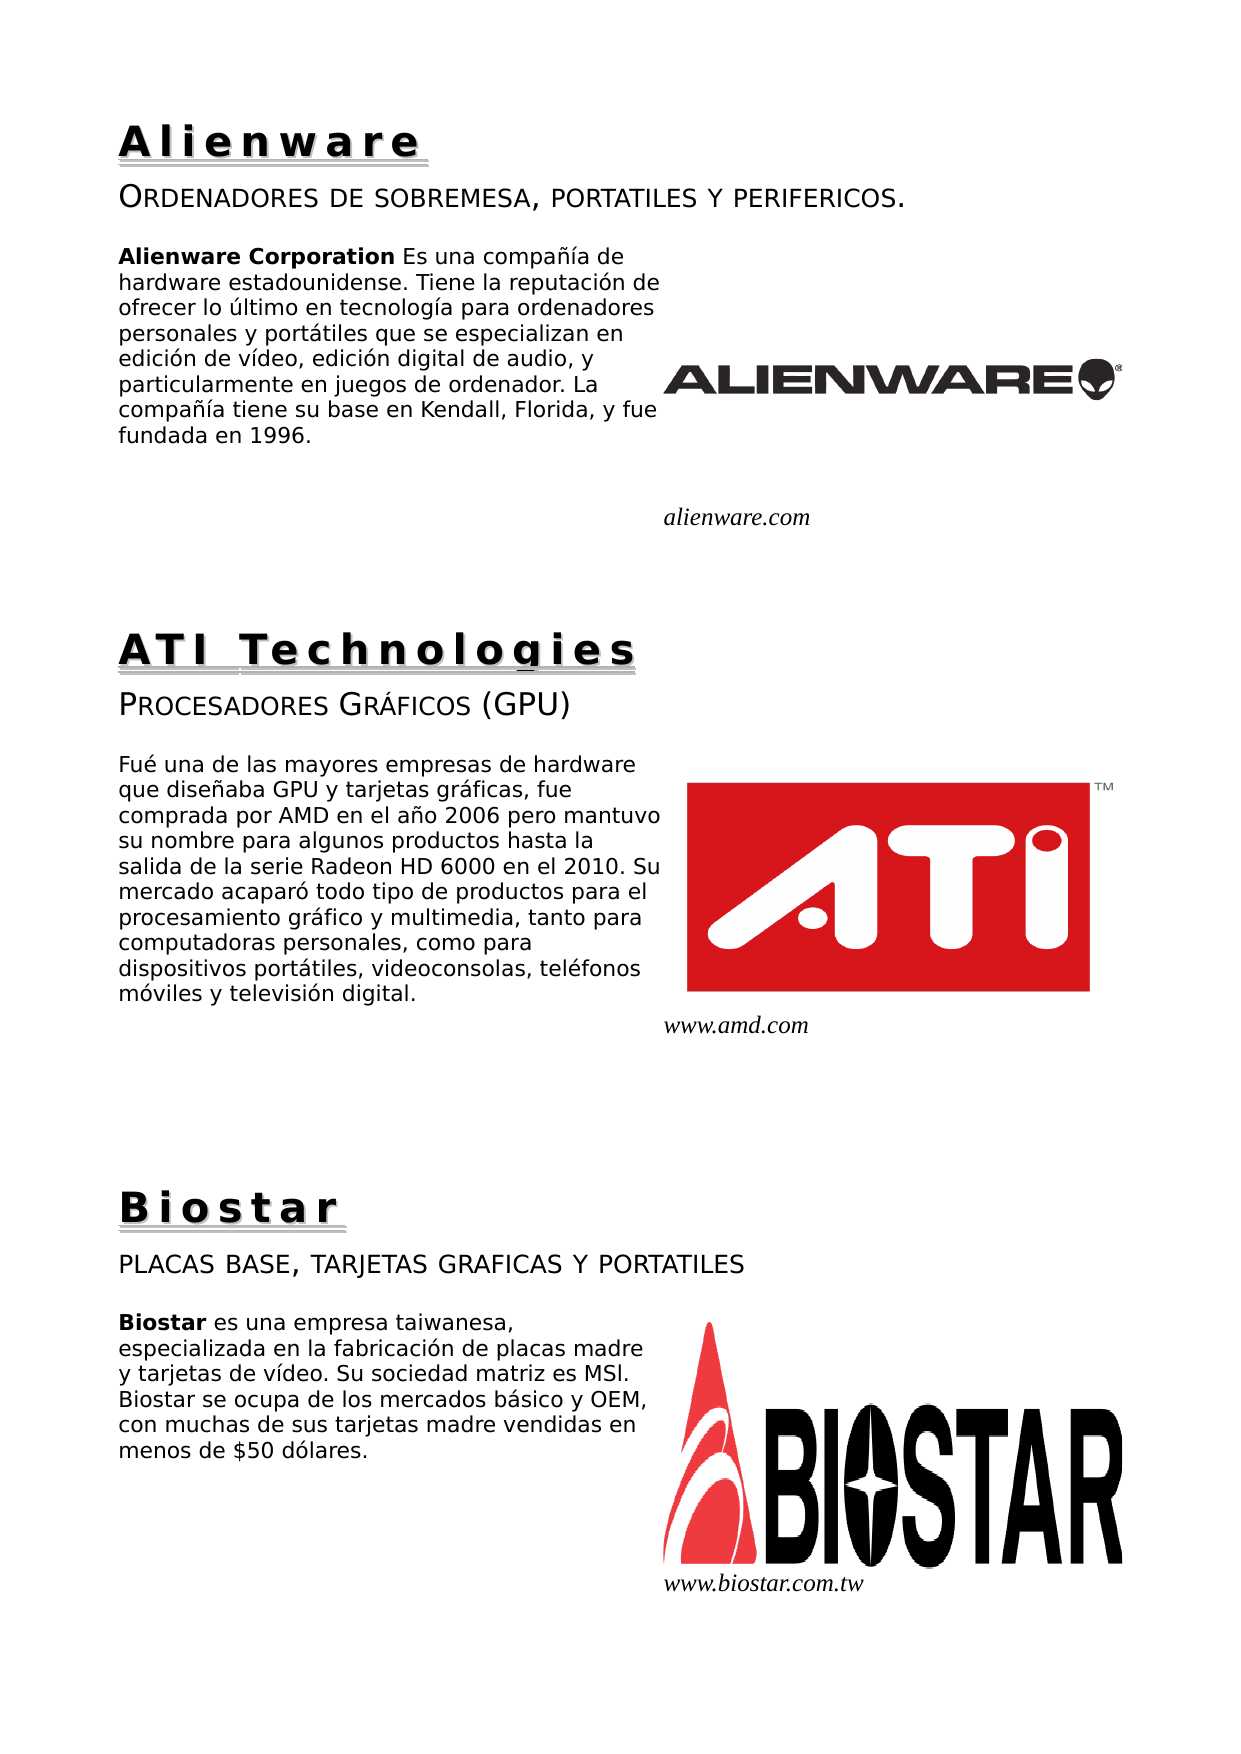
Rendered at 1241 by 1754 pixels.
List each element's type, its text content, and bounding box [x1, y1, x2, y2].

picture [663, 764, 1123, 1010]
text Alienware Corporation Es una compañía de hardware estadounidense. Tiene la reputación de ofrecer lo último en tecnología para ordenadores personales y portátiles que se especializan en edición de vídeo, edición digital de audio, y particularmente en juegos de ordenador. La compañía tiene su base en Kendall, Florida, y fue fundada en 1996. [118, 244, 1122, 448]
picture [663, 256, 1123, 503]
text Procesadores Gráficos (GPU) [118, 686, 1122, 722]
text Biostar es una empresa taiwanesa, especializada en la fabricación de placas madre y tarjetas de vídeo. Su sociedad matriz es MSl. Biostar se ocupa de los mercados básico y OEM, con muchas de sus tarjetas madre vendidas en menos de $50 dólares. [118, 1310, 1122, 1463]
text Fué una de las mayores empresas de hardware que diseñaba GPU y tarjetas gráficas, fue comprada por AMD en el año 2006 pero mantuvo su nombre para algunos productos hasta la salida de la serie Radeon HD 6000 en el 2010. Su mercado acaparó todo tipo de productos para el procesamiento gráfico y multimedia, tanto para computadoras personales, como para dispositivos portátiles, videoconsolas, teléfonos móviles y televisión digital. [118, 752, 1122, 1007]
text Ordenadores de sobremesa, portatiles y perifericos. [118, 178, 1122, 215]
text www.amd.com [663, 1010, 1122, 1039]
text ATI Technologies [118, 626, 1122, 674]
text alienware.com [663, 503, 1122, 531]
picture [663, 1322, 1123, 1569]
text biostar [118, 1184, 1122, 1233]
text placas base, tarjetas graficas y portatiles [118, 1244, 1122, 1281]
text www.biostar.com.tw [663, 1569, 1122, 1597]
text Alienware [118, 118, 1122, 167]
